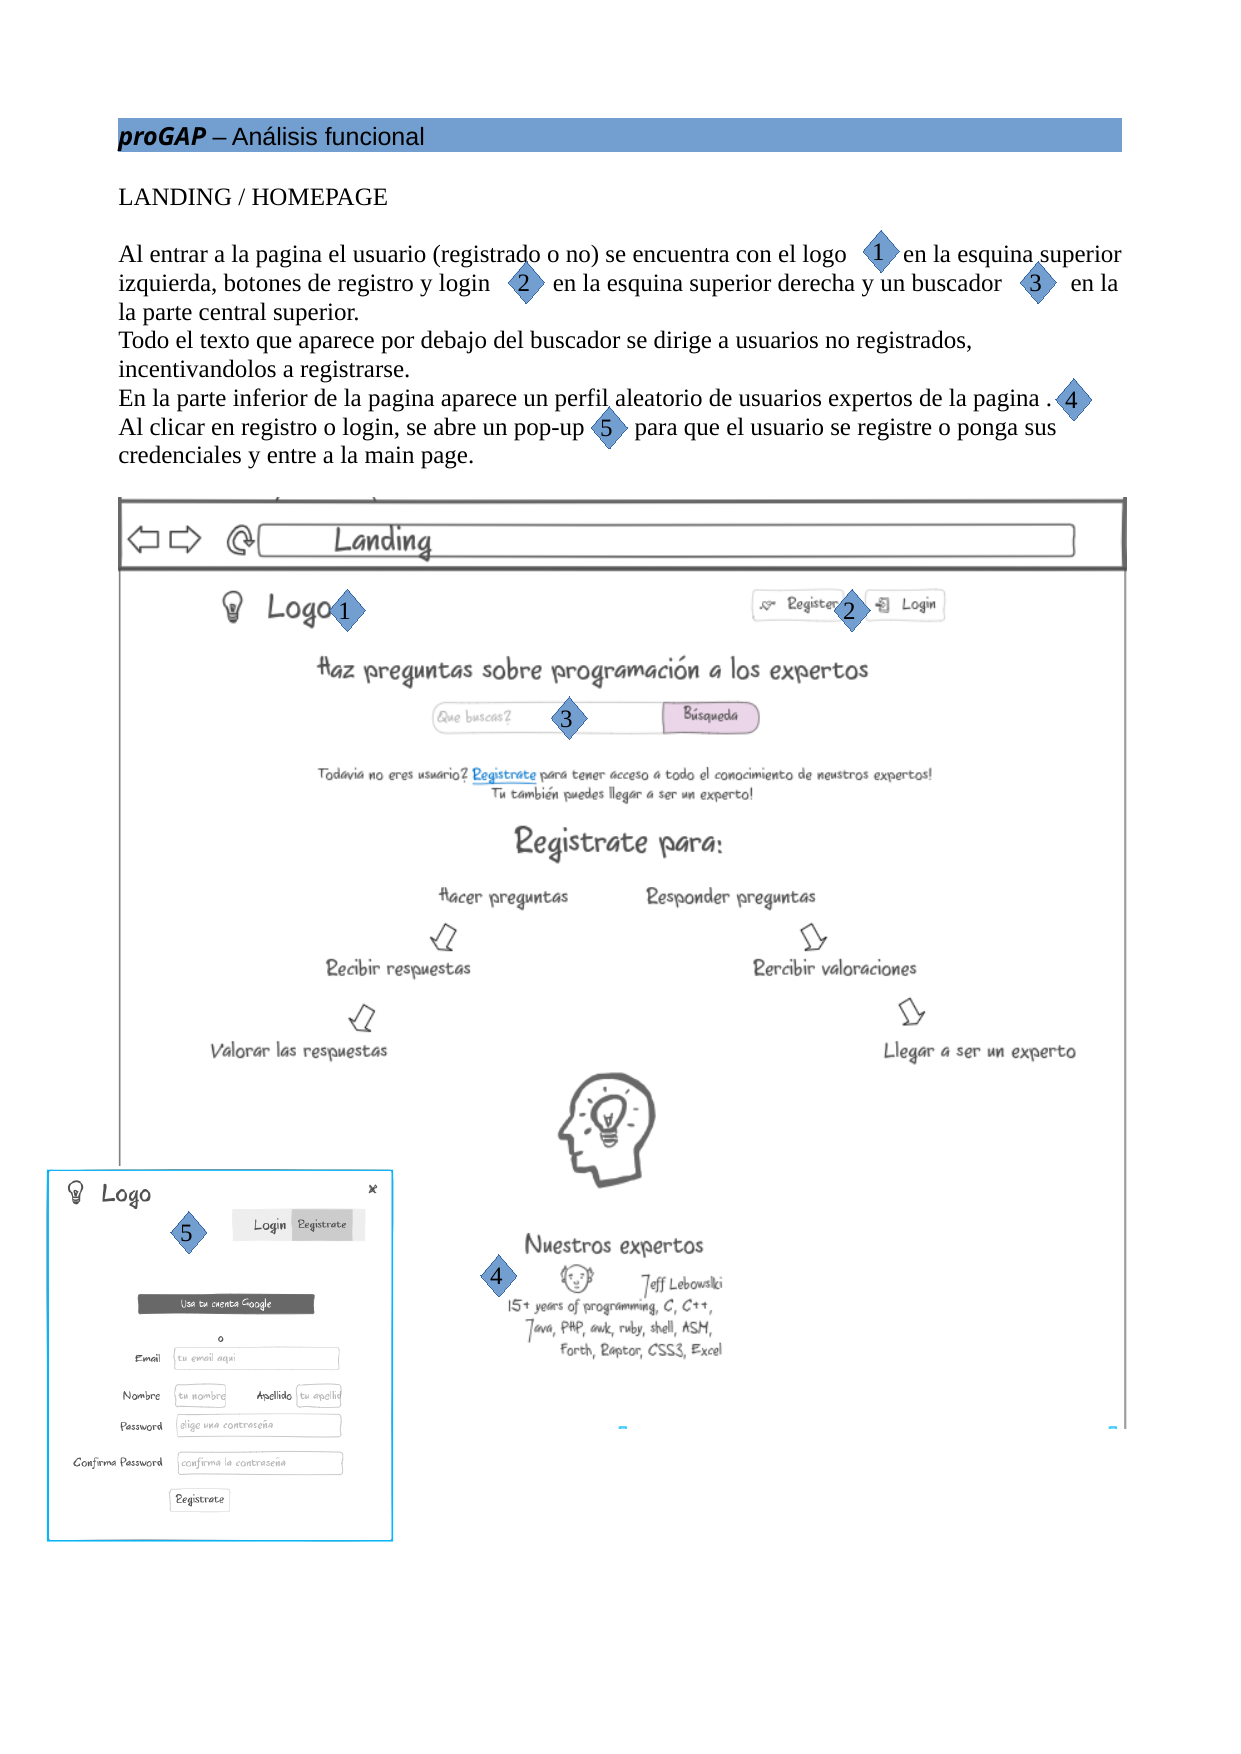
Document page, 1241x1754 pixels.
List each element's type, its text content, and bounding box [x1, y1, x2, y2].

text Al clicar en registro o login, se abre un pop-up para que el usuario se registre o ponga sus credenciales y entre a la main page. [118, 412, 1122, 469]
text Al entrar a la pagina el usuario (registrado o no) se encuentra con el logo en la esquina superior izquierda, botones de registro y login en la esquina superior derecha y un buscador en la la parte central superior. [118, 239, 1122, 325]
text Todo el texto que aparece por debajo del buscador se dirige a usuarios no registrados, incentivandolos a registrarse. [118, 325, 1122, 383]
text LANDING / HOMEPAGE [118, 182, 1122, 210]
picture [46, 497, 1127, 1542]
text En la parte inferior de la pagina aparece un perfil aleatorio de usuarios expertos de la pagina . [118, 383, 1069, 412]
